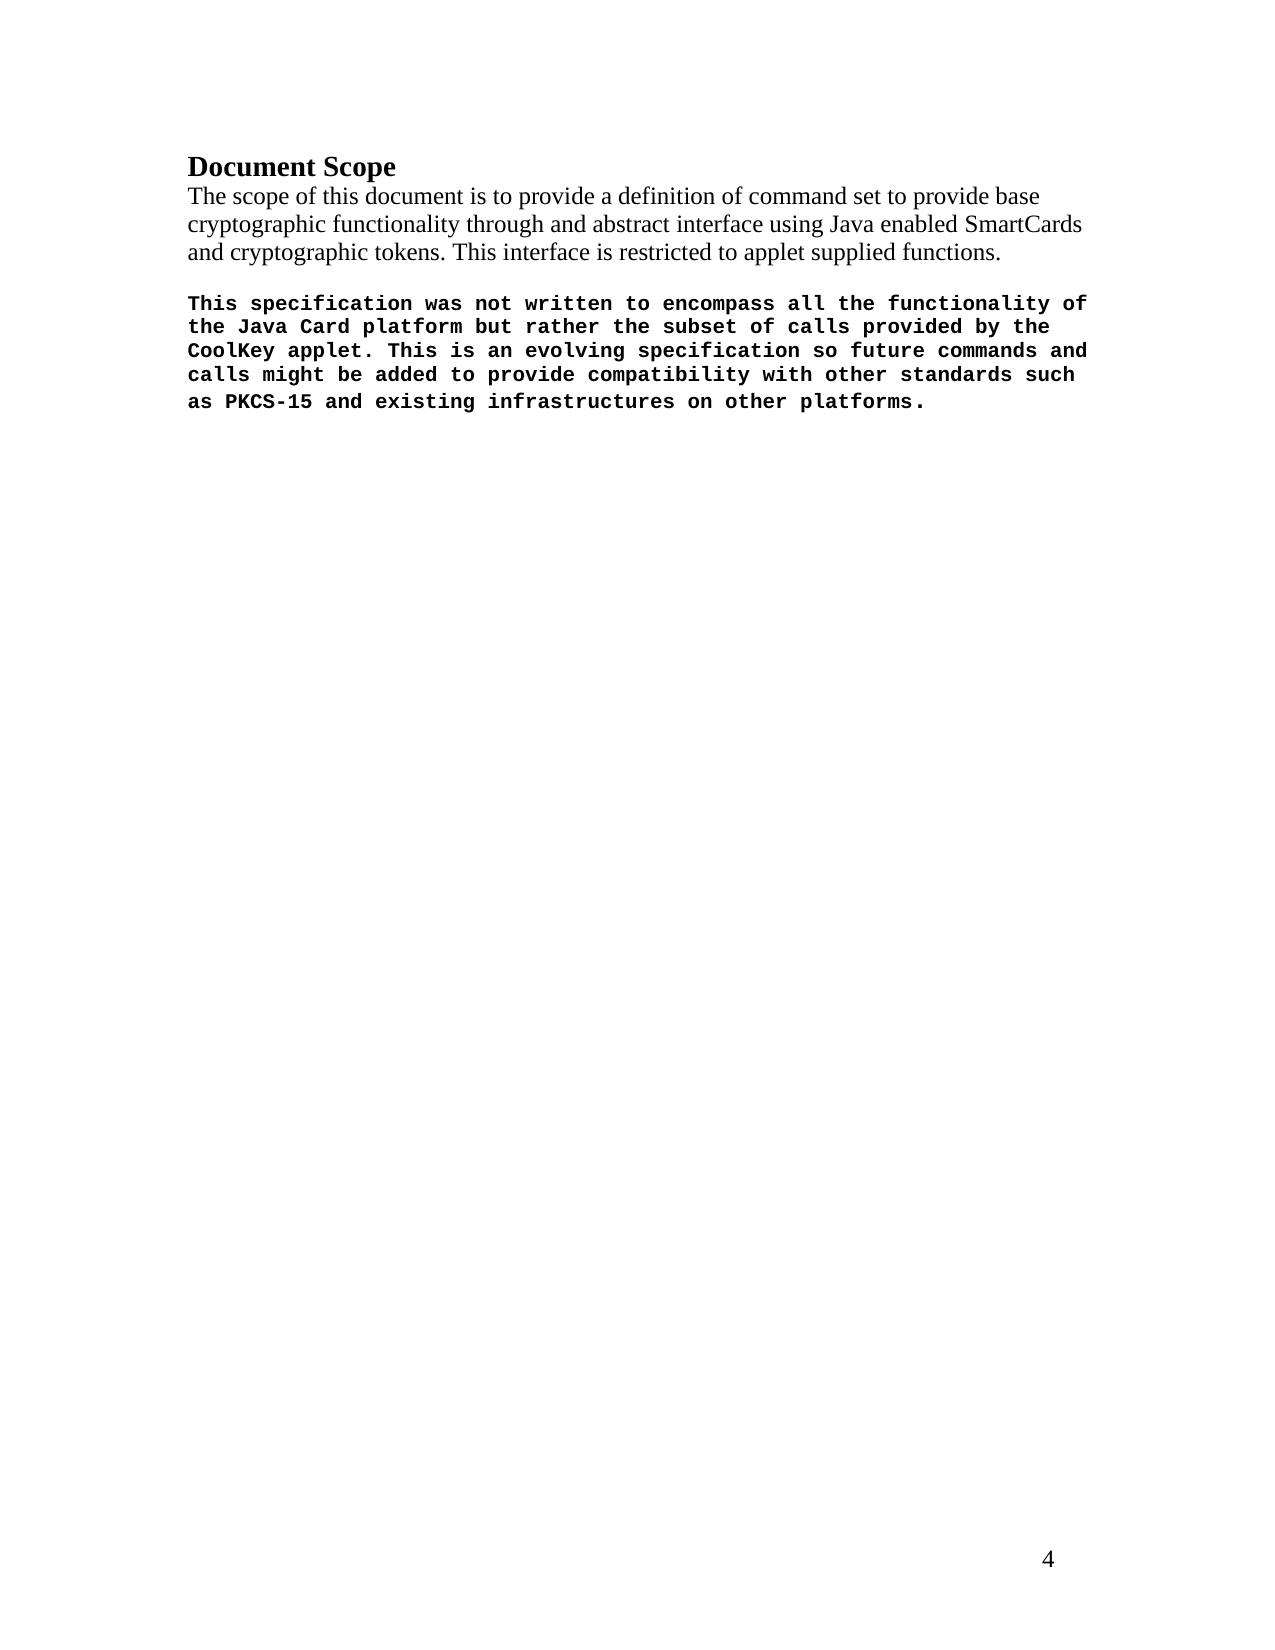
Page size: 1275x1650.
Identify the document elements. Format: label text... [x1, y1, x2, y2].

text Document Scope [187, 150, 1087, 182]
text The scope of this document is to provide a definition of command set to provide base cryptographic functionality through and abstract interface using Java enabled SmartCards and cryptographic tokens. This interface is restricted to applet supplied functions. [187, 182, 1087, 265]
text This specification was not written to encompass all the functionality of the Java Card platform but rather the subset of calls provided by the CoolKey applet. This is an evolving specification so future commands and calls might be added to provide compatibility with other standards such as PKCS-15 and existing infrastructures on other platforms. [187, 293, 1087, 416]
